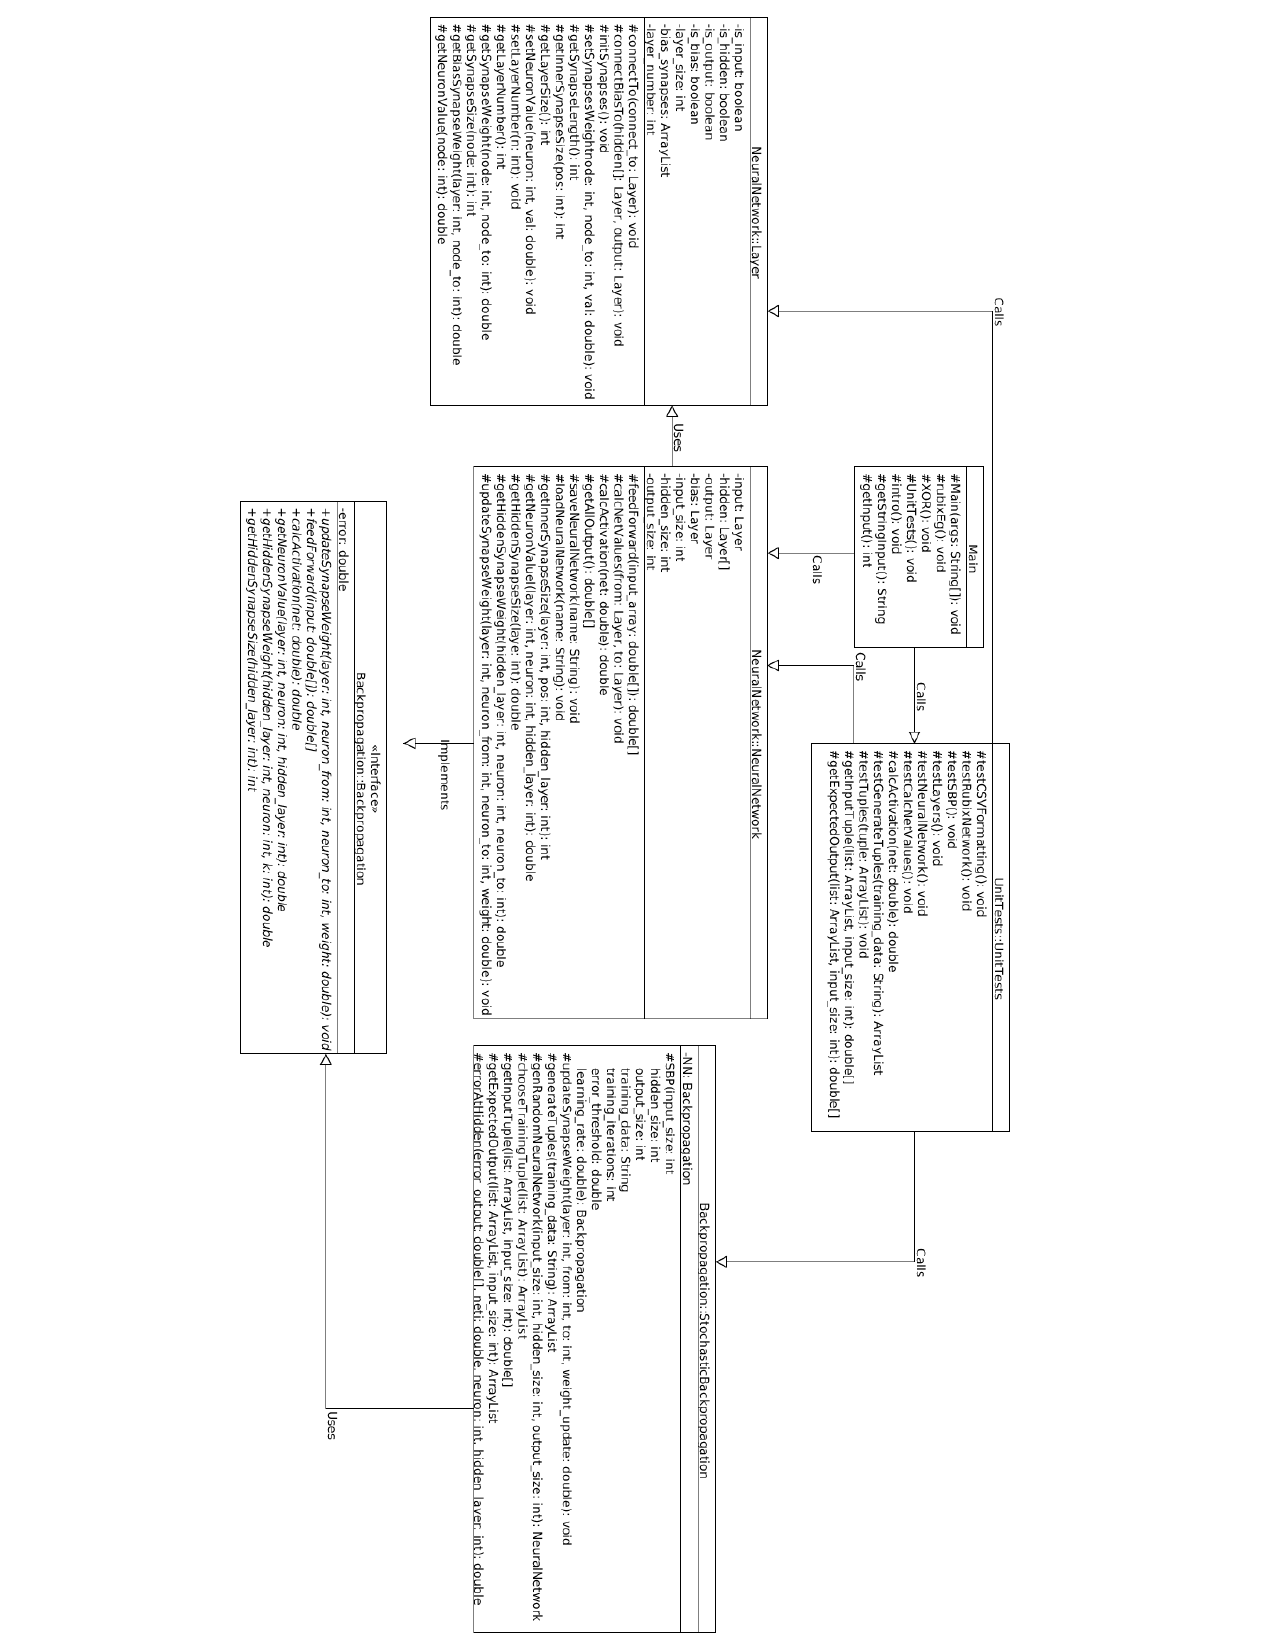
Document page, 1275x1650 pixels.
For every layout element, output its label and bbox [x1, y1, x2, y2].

picture [222, 0, 1053, 1650]
